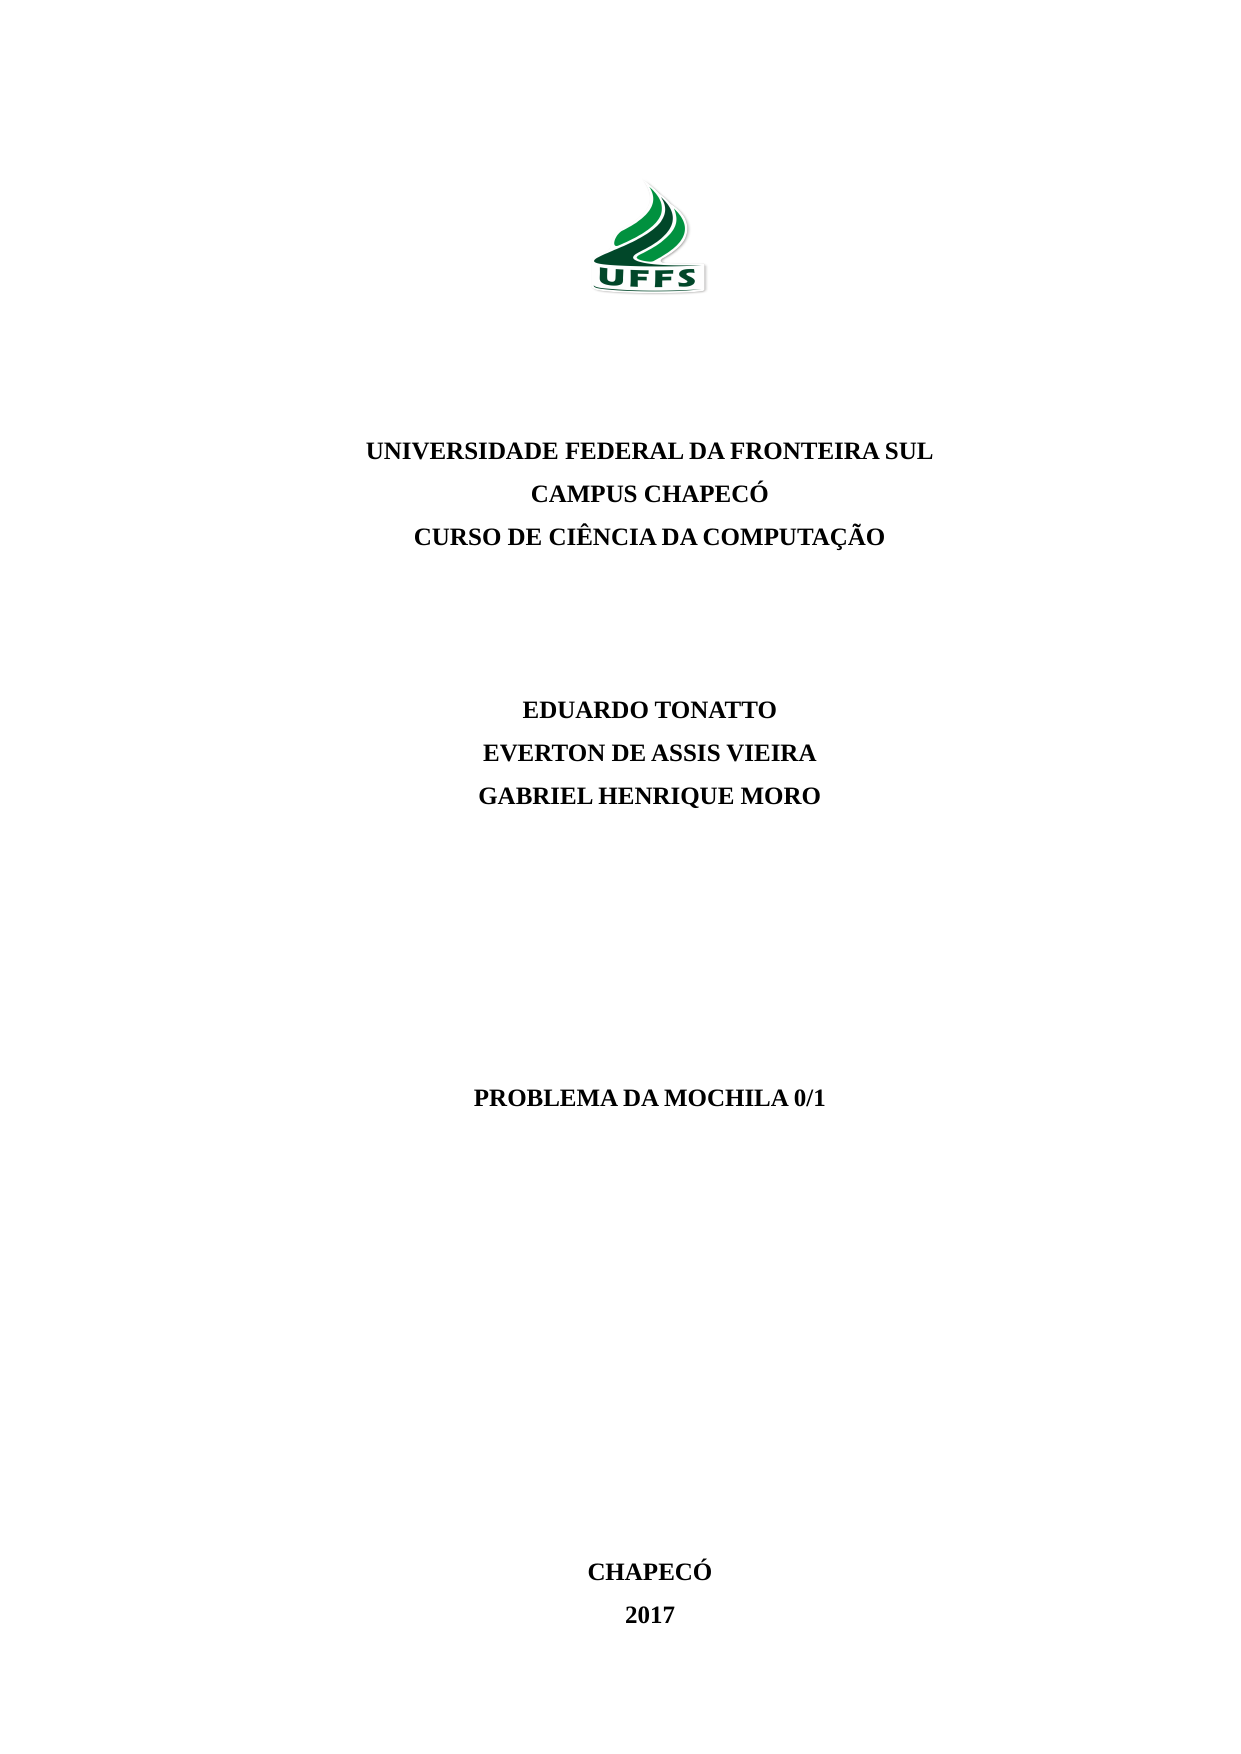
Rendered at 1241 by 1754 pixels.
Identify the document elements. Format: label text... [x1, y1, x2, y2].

text EDUARDO TONATTO [177, 695, 1122, 723]
text 2017 [177, 1600, 1122, 1629]
text PROBLEMA DA MOCHILA 0/1 [177, 1083, 1122, 1112]
text EVERTON DE ASSIS VIEIRA [177, 738, 1122, 767]
text CHAPECÓ [177, 1557, 1122, 1586]
text UNIVERSIDADE FEDERAL DA FRONTEIRA SUL [177, 436, 1122, 465]
text CAMPUS CHAPECÓ [177, 479, 1122, 508]
picture [590, 177, 709, 296]
text CURSO DE CIÊNCIA DA COMPUTAÇÃO [177, 522, 1122, 551]
text GABRIEL HENRIQUE MORO [177, 781, 1122, 810]
